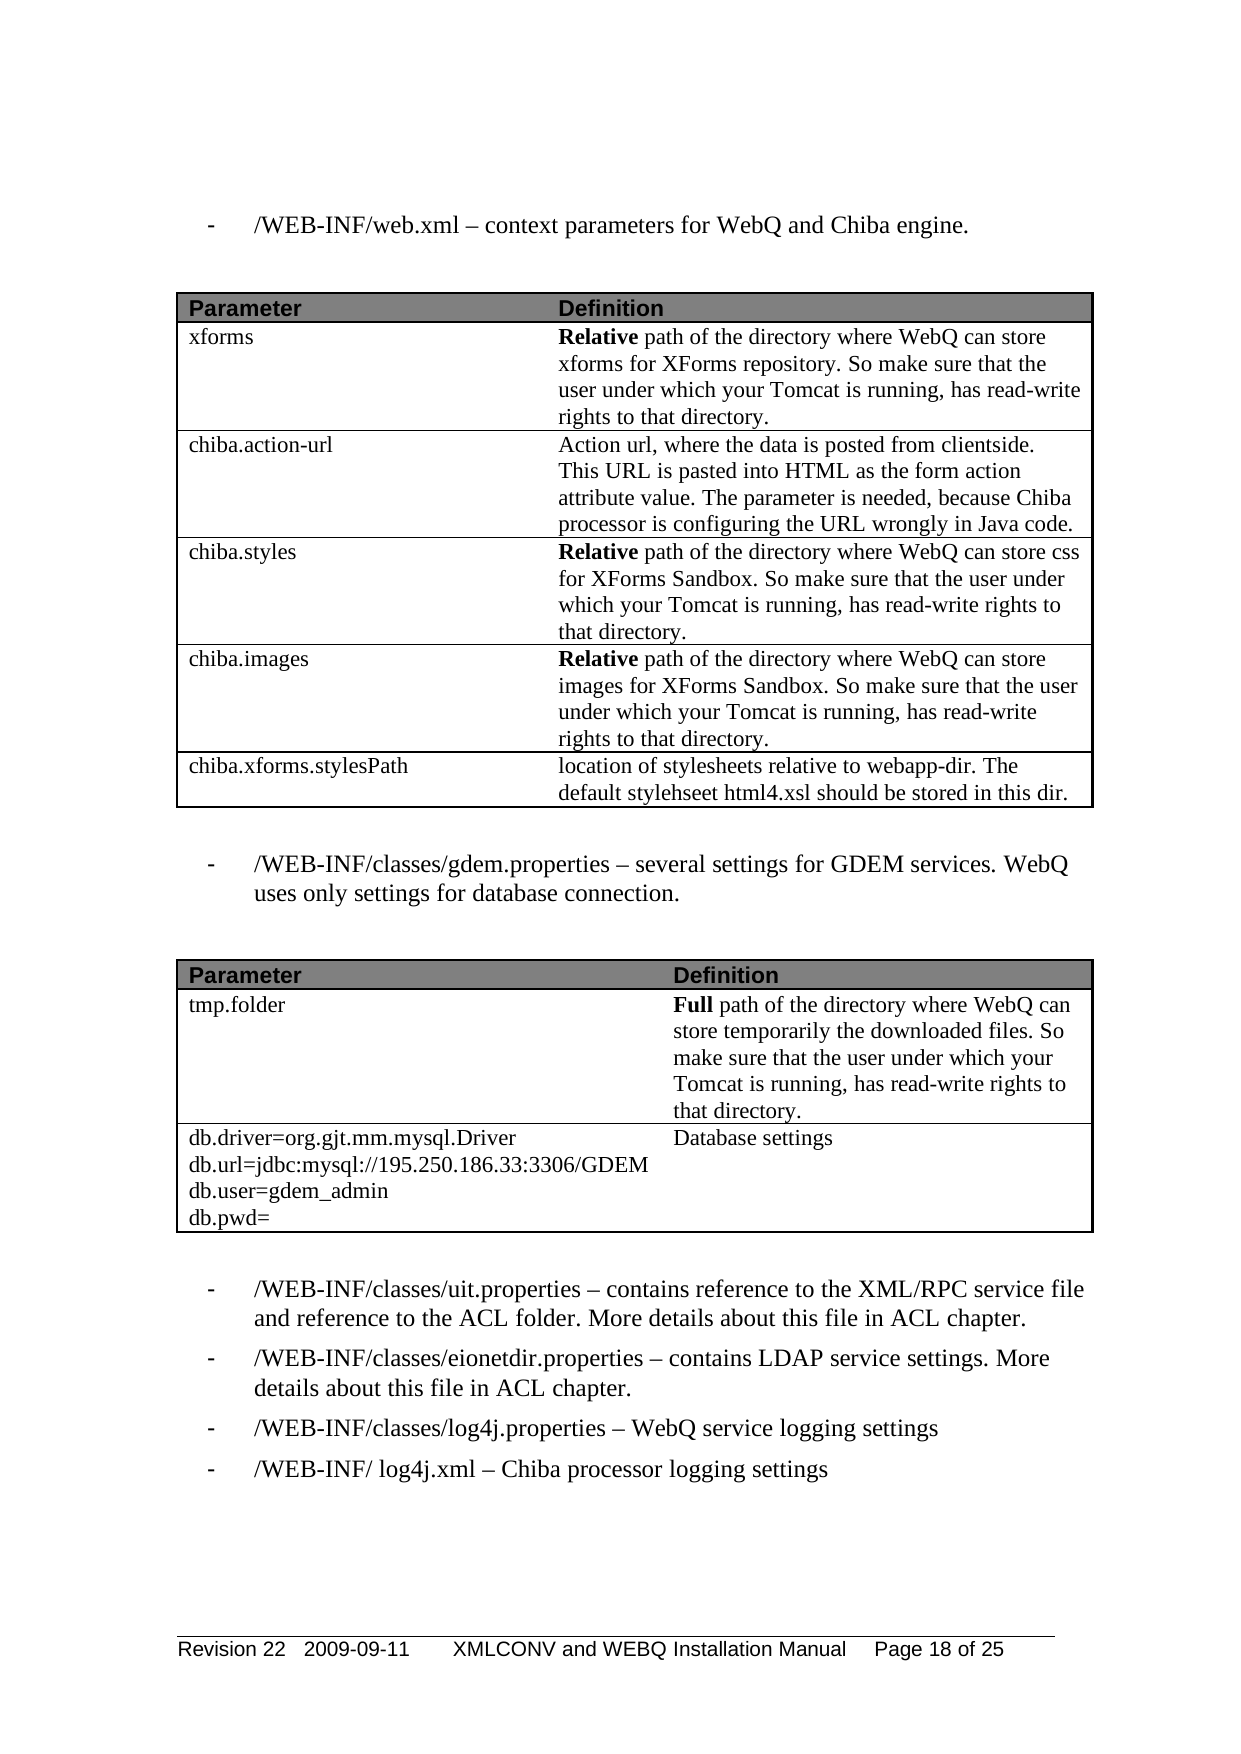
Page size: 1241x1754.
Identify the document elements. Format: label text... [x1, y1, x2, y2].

table_cell tmp.folder [178, 990, 662, 1123]
list /WEB-INF/web.xml – context parameters for WebQ and Chiba engine. [207, 210, 1092, 239]
table_cell Action url, where the data is posted from clientside. This URL is pasted into HTML as the form action attribute value. The parameter is needed, because Chiba processor is configuring the URL wrongly in Java code. [547, 431, 1091, 537]
table_cell chiba.images [178, 645, 547, 751]
table_header Definition [662, 961, 1091, 988]
list /WEB-INF/ log4j.xml – Chiba processor logging settings [207, 1454, 1092, 1483]
table_cell db.driver=org.gjt.mm.mysql.Driver db.url=jdbc:mysql://195.250.186.33:3306/GDEM db.user=gdem_admin db.pwd= [178, 1124, 662, 1231]
table_cell Relative path of the directory where WebQ can store xforms for XForms repository. So make sure that the user under which your Tomcat is running, has read-write rights to that directory. [547, 323, 1091, 429]
table_cell Full path of the directory where WebQ can store temporarily the downloaded files. So make sure that the user under which your Tomcat is running, has read-write rights to that directory. [662, 990, 1091, 1123]
table_cell chiba.styles [178, 538, 547, 644]
table_header Definition [547, 294, 1091, 321]
table_cell Relative path of the directory where WebQ can store images for XForms Sandbox. So make sure that the user under which your Tomcat is running, has read-write rights to that directory. [547, 645, 1091, 751]
table_header Parameter [178, 961, 662, 988]
list /WEB-INF/classes/eionetdir.properties – contains LDAP service settings. More details about this file in ACL chapter. [207, 1343, 1092, 1401]
table_header Parameter [178, 294, 547, 321]
list /WEB-INF/classes/log4j.properties – WebQ service logging settings [207, 1413, 1092, 1442]
table_cell Database settings [662, 1124, 1091, 1231]
table_cell chiba.action-url [178, 431, 547, 537]
table_cell location of stylesheets relative to webapp-dir. The default stylehseet html4.xsl should be stored in this dir. [547, 753, 1091, 806]
list /WEB-INF/classes/gdem.properties – several settings for GDEM services. WebQ uses only settings for database connection. [207, 848, 1092, 907]
list /WEB-INF/classes/uit.properties – contains reference to the XML/RPC service file and reference to the ACL folder. More details about this file in ACL chapter. [207, 1273, 1092, 1332]
table_cell chiba.xforms.stylesPath [178, 753, 547, 806]
table_cell Relative path of the directory where WebQ can store css for XForms Sandbox. So make sure that the user under which your Tomcat is running, has read-write rights to that directory. [547, 538, 1091, 644]
table_cell xforms [178, 323, 547, 429]
